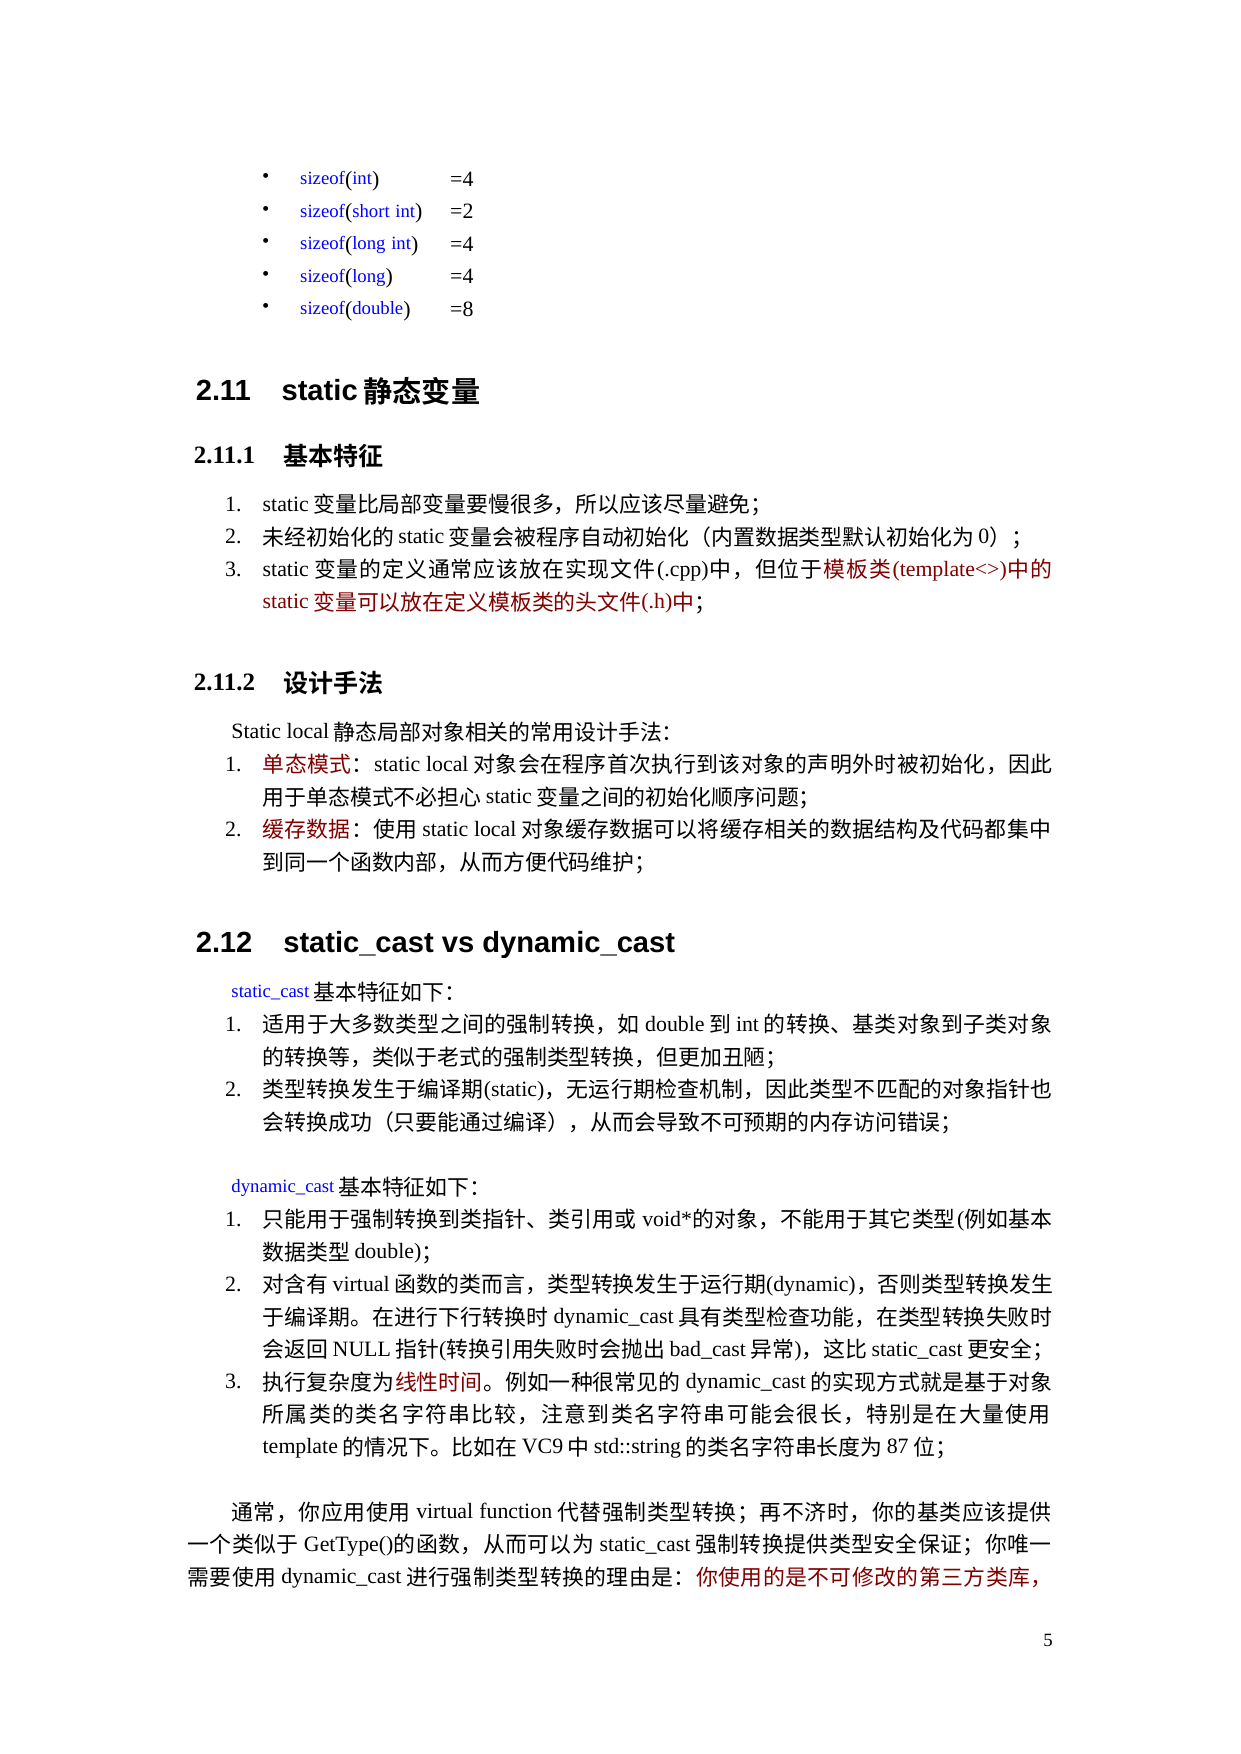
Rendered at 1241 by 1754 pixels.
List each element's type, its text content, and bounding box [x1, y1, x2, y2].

list 执行复杂度为线性时间。例如一种很常见的dynamic_cast的实现方式就是基于对象所属类的类名字符串比较，注意到类名字符串可能会很长，特别是在大量使用template的情况下。比如在VC9中std::string的类名字符串长度为87位； [225, 1364, 1053, 1462]
list static变量的定义通常应该放在实现文件(.cpp)中，但位于模板类(template<>)中的static变量可以放在定义模板类的头文件(.h)中； [225, 552, 1053, 617]
list 单态模式：static local对象会在程序首次执行到该对象的声明外时被初始化，因此用于单态模式不必担心static变量之间的初始化顺序问题； [225, 747, 1053, 812]
list 类型转换发生于编译期(static)，无运行期检查机制，因此类型不匹配的对象指针也会转换成功（只要能通过编译），从而会导致不可预期的内存访问错误； [225, 1072, 1053, 1137]
list sizeof(long) =4 [262, 259, 1053, 292]
list sizeof(long int) =4 [262, 227, 1053, 259]
text static_cast基本特征如下： [187, 974, 1053, 1007]
list sizeof(double) =8 [262, 292, 1053, 324]
subtitle 设计手法 [187, 649, 1053, 714]
text dynamic_cast基本特征如下： [187, 1169, 1053, 1202]
text Static local静态局部对象相关的常用设计手法： [187, 714, 1053, 747]
subtitle 基本特征 [187, 422, 1053, 487]
list sizeof(int) =4 [262, 162, 1053, 194]
subtitle static静态变量 [187, 357, 1053, 422]
list 适用于大多数类型之间的强制转换，如double到int的转换、基类对象到子类对象的转换等，类似于老式的强制类型转换，但更加丑陋； [225, 1007, 1053, 1072]
subtitle static_cast vs dynamic_cast [187, 909, 1053, 974]
list 未经初始化的static变量会被程序自动初始化（内置数据类型默认初始化为0）； [225, 519, 1053, 552]
list sizeof(short int) =2 [262, 194, 1053, 227]
list 只能用于强制转换到类指针、类引用或void*的对象，不能用于其它类型(例如基本数据类型double)； [225, 1202, 1053, 1267]
list 对含有virtual函数的类而言，类型转换发生于运行期(dynamic)，否则类型转换发生于编译期。在进行下行转换时dynamic_cast具有类型检查功能，在类型转换失败时会返回NULL指针(转换引用失败时会抛出bad_cast异常)，这比static_cast更安全； [225, 1267, 1053, 1364]
text 通常，你应用使用virtual function代替强制类型转换；再不济时，你的基类应该提供一个类似于GetType()的函数，从而可以为static_cast强制转换提供类型安全保证；你唯一需要使用dynamic_cast进行强制类型转换的理由是：你使用的是不可修改的第三方类库， [187, 1494, 1053, 1592]
list static变量比局部变量要慢很多，所以应该尽量避免； [225, 487, 1053, 519]
list 缓存数据：使用static local对象缓存数据可以将缓存相关的数据结构及代码都集中到同一个函数内部，从而方便代码维护； [225, 812, 1053, 877]
